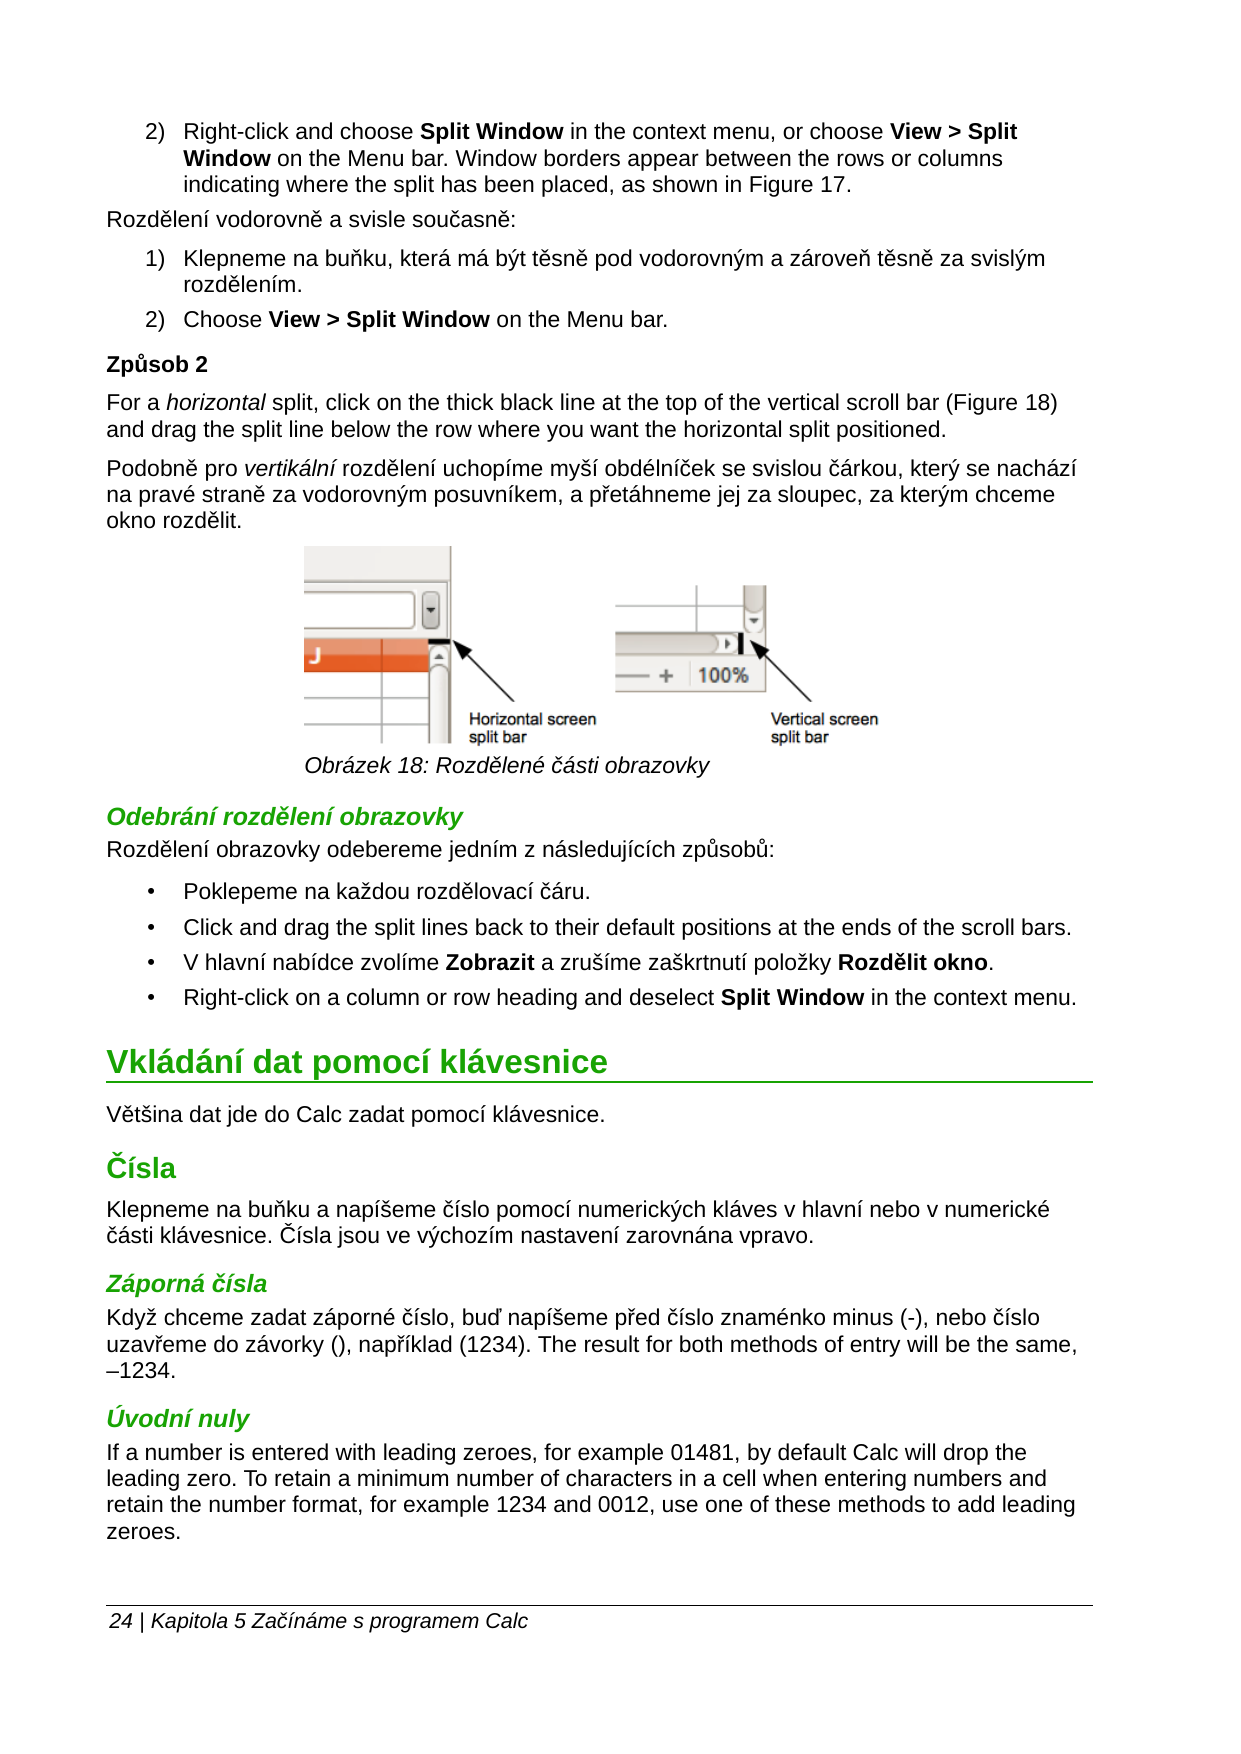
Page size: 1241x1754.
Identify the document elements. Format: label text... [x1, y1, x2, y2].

text If a number is entered with leading zeroes, for example 01481, by default Calc will drop the leading zero. To retain a minimum number of characters in a cell when entering numbers and retain the number format, for example 1234 and 0012, use one of these methods to add leading zeroes. [106, 1438, 1093, 1544]
list Right-click on a column or row heading and deselect Split Window in the context menu. [144, 981, 1093, 1013]
subtitle Odebrání rozdělení obrazovky [106, 802, 1093, 831]
subtitle Čísla [106, 1151, 1093, 1184]
list Rozdělení vodorovně a svisle současně: [106, 206, 1093, 232]
subtitle Záporná čísla [106, 1269, 1093, 1298]
list Click and drag the split lines back to their default positions at the ends of the scroll bars. [144, 911, 1093, 940]
list Choose View > Split Window on the Menu bar. [165, 306, 1093, 333]
text Podobně pro vertikální rozdělení uchopíme myší obdélníček se svislou čárkou, který se nachází na pravé straně za vodorovným posuvníkem, a přetáhneme jej za sloupec, za kterým chceme okno rozdělit. [106, 454, 1093, 533]
text Obrázek 18: Rozdělené části obrazovky [304, 753, 895, 778]
text Když chceme zadat záporné číslo, buď napíšeme před číslo znaménko minus (-), nebo číslo uzavřeme do závorky (), například (1234). The result for both methods of entry will be the same, –1234. [106, 1304, 1093, 1383]
text Většina dat jde do Calc zadat pomocí klávesnice. [106, 1101, 1093, 1127]
list Poklepeme na každou rozdělovací čáru. [144, 875, 1093, 904]
text For a horizontal split, click on the thick black line at the top of the vertical scroll bar (Figure 18) and drag the split line below the row where you want the horizontal split positioned. [106, 389, 1093, 442]
list Rozdělení obrazovky odebereme jedním z následujících způsobů: [106, 836, 1093, 863]
subtitle Vkládání dat pomocí klávesnice [106, 1043, 1093, 1081]
list V hlavní nabídce zvolíme Zobrazit a zrušíme zaškrtnutí položky Rozdělit okno. [144, 946, 1093, 975]
picture [304, 546, 895, 753]
text Způsob 2 [106, 351, 1093, 377]
text Klepneme na buňku a napíšeme číslo pomocí numerických kláves v hlavní nebo v numerické části klávesnice. Čísla jsou ve výchozím nastavení zarovnána vpravo. [106, 1196, 1093, 1249]
subtitle Úvodní nuly [106, 1404, 1093, 1433]
list Right-click and choose Split Window in the context menu, or choose View > Split Window on the Menu bar. Window borders appear between the rows or columns indicating where the split has been placed, as shown in Figure 17. [165, 118, 1093, 197]
list Klepneme na buňku, která má být těsně pod vodorovným a zároveň těsně za svislým rozdělením. [165, 245, 1093, 298]
